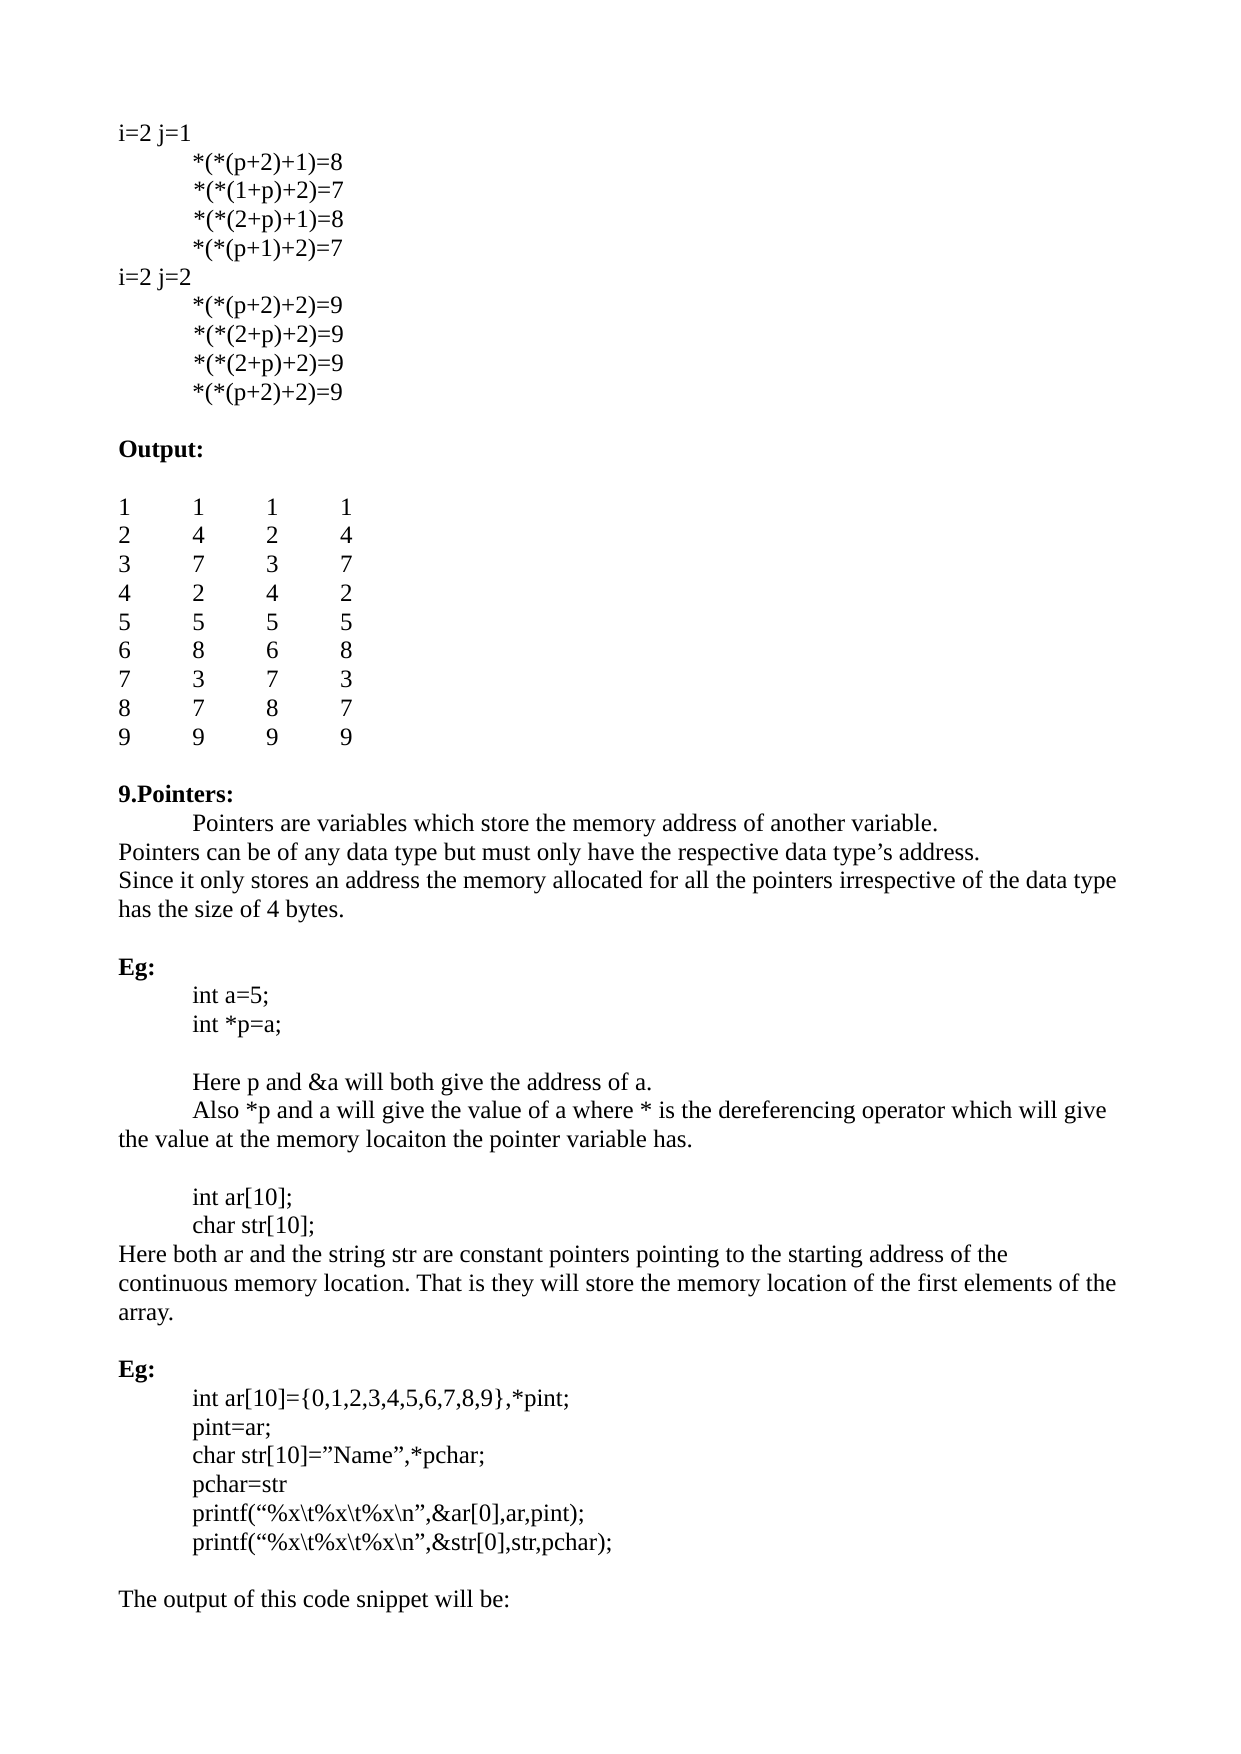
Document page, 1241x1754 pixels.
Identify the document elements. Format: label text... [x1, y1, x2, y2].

text 6 8 6 8 [118, 636, 1122, 664]
text 7 3 7 3 [118, 664, 1122, 693]
text *(*(2+p)+1)=8 [118, 204, 1185, 233]
text printf(“%x\t%x\t%x\n”,&str[0],str,pchar); [118, 1527, 1122, 1556]
text Here p and &a will both give the address of a. [118, 1067, 1122, 1096]
text char str[10]; [118, 1211, 1122, 1239]
text 4 2 4 2 [118, 578, 1122, 607]
text The output of this code snippet will be: [118, 1584, 1122, 1613]
text 9 9 9 9 [118, 722, 1122, 751]
text printf(“%x\t%x\t%x\n”,&ar[0],ar,pint); [118, 1498, 1122, 1527]
text *(*(2+p)+2)=9 [118, 348, 1185, 377]
text 3 7 3 7 [118, 549, 1122, 578]
text *(*(p+2)+2)=9 [118, 291, 1122, 319]
text Eg: [118, 952, 1122, 981]
text Here both ar and the string str are constant pointers pointing to the starting address of the continuous memory location. That is they will store the memory location of the first elements of the array. [118, 1239, 1122, 1326]
text Output: [118, 434, 1122, 463]
text pchar=str [118, 1469, 1122, 1498]
text Pointers can be of any data type but must only have the respective data type’s address. [118, 837, 1122, 866]
text *(*(1+p)+2)=7 [118, 176, 1185, 204]
text char str[10]=”Name”,*pchar; [118, 1441, 1122, 1469]
text *(*(p+2)+2)=9 [118, 377, 1122, 406]
text pint=ar; [118, 1412, 1122, 1441]
text *(*(p+2)+1)=8 [118, 147, 1122, 176]
text 9.Pointers: [118, 779, 1122, 808]
text 2 4 2 4 [118, 521, 1122, 549]
text int ar[10]; [118, 1182, 1122, 1211]
text int a=5; [118, 981, 1122, 1009]
text int *p=a; [118, 1009, 1122, 1038]
text Also *p and a will give the value of a where * is the dereferencing operator which will give the value at the memory locaiton the pointer variable has. [118, 1096, 1122, 1153]
text Eg: [118, 1354, 1122, 1383]
text 8 7 8 7 [118, 693, 1122, 722]
text *(*(2+p)+2)=9 [118, 319, 1185, 348]
text *(*(p+1)+2)=7 [118, 233, 1122, 262]
text 5 5 5 5 [118, 607, 1122, 636]
text i=2 j=1 [118, 118, 1122, 147]
text Pointers are variables which store the memory address of another variable. [118, 808, 1122, 837]
text int ar[10]={0,1,2,3,4,5,6,7,8,9},*pint; [118, 1383, 1122, 1412]
text i=2 j=2 [118, 262, 1122, 291]
text 1 1 1 1 [118, 492, 1122, 521]
text Since it only stores an address the memory allocated for all the pointers irrespective of the data type has the size of 4 bytes. [118, 866, 1122, 923]
